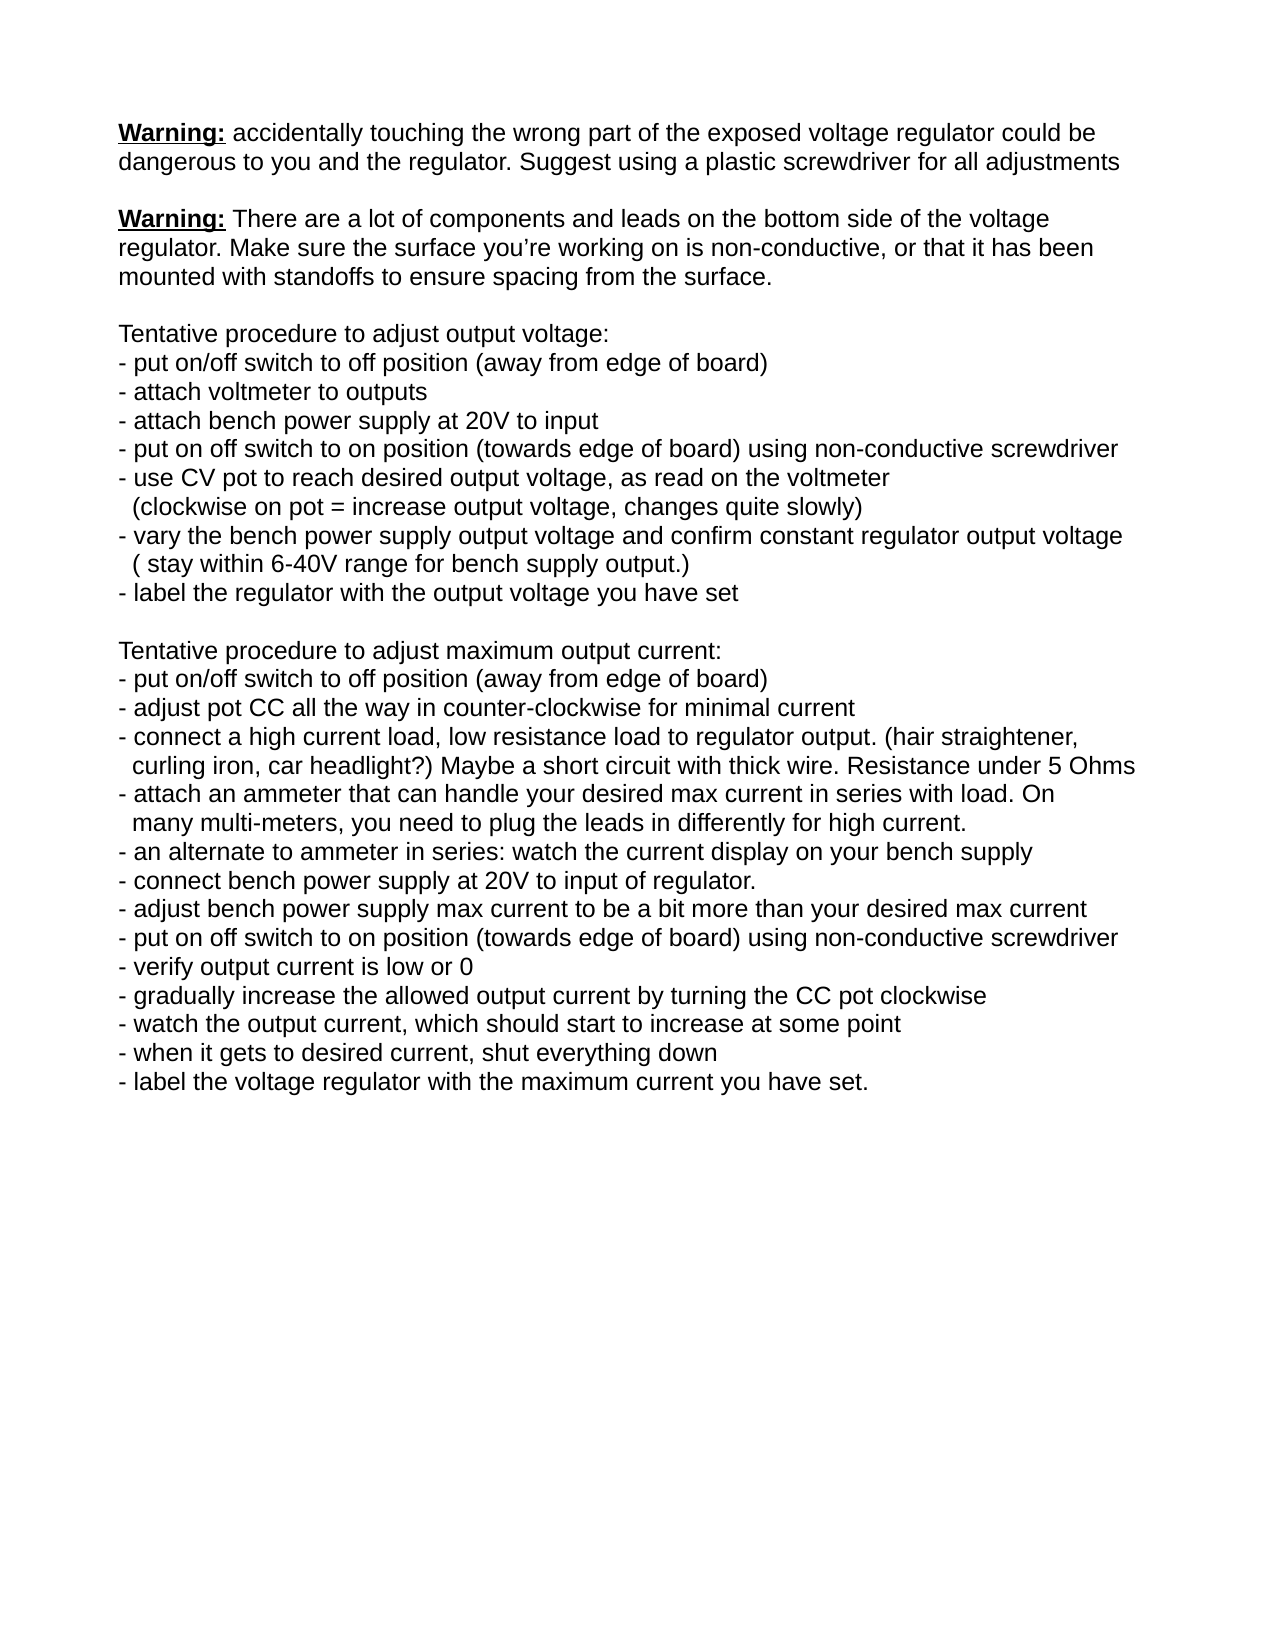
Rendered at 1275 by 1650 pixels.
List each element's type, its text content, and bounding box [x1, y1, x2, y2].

text - attach voltmeter to outputs [118, 377, 1157, 406]
text - use CV pot to reach desired output voltage, as read on the voltmeter [118, 463, 1157, 492]
text many multi-meters, you need to plug the leads in differently for high current. [118, 808, 1157, 837]
text - adjust pot CC all the way in counter-clockwise for minimal current [118, 693, 1157, 722]
text - label the regulator with the output voltage you have set [118, 578, 1157, 607]
text Warning: There are a lot of components and leads on the bottom side of the voltage regulator. Make sure the surface you’re working on is non-conductive, or that it has been mounted with standoffs to ensure spacing from the surface. [118, 204, 1157, 291]
text (clockwise on pot = increase output voltage, changes quite slowly) [118, 492, 1157, 521]
text - connect bench power supply at 20V to input of regulator. [118, 866, 1157, 894]
text - verify output current is low or 0 [118, 952, 1157, 981]
text - attach bench power supply at 20V to input [118, 406, 1157, 434]
text Warning: accidentally touching the wrong part of the exposed voltage regulator could be dangerous to you and the regulator. Suggest using a plastic screwdriver for all adjustments [118, 118, 1157, 176]
text - connect a high current load, low resistance load to regulator output. (hair straightener, [118, 722, 1157, 751]
text Tentative procedure to adjust maximum output current: [118, 636, 1157, 664]
text - attach an ammeter that can handle your desired max current in series with load. On [118, 779, 1157, 808]
text curling iron, car headlight?) Maybe a short circuit with thick wire. Resistance under 5 Ohms [118, 751, 1157, 779]
text - when it gets to desired current, shut everything down [118, 1038, 1157, 1067]
text ( stay within 6-40V range for bench supply output.) [118, 549, 1157, 578]
text - adjust bench power supply max current to be a bit more than your desired max current [118, 894, 1157, 923]
text - watch the output current, which should start to increase at some point [118, 1009, 1157, 1038]
text - put on off switch to on position (towards edge of board) using non-conductive screwdriver [118, 434, 1157, 463]
text - put on off switch to on position (towards edge of board) using non-conductive screwdriver [118, 923, 1157, 952]
text - put on/off switch to off position (away from edge of board) [118, 664, 1157, 693]
text - put on/off switch to off position (away from edge of board) [118, 348, 1157, 377]
text - an alternate to ammeter in series: watch the current display on your bench supply [118, 837, 1157, 866]
text Tentative procedure to adjust output voltage: [118, 319, 1157, 348]
text - gradually increase the allowed output current by turning the CC pot clockwise [118, 981, 1157, 1009]
text - label the voltage regulator with the maximum current you have set. [118, 1067, 1157, 1096]
text - vary the bench power supply output voltage and confirm constant regulator output voltage [118, 521, 1157, 549]
